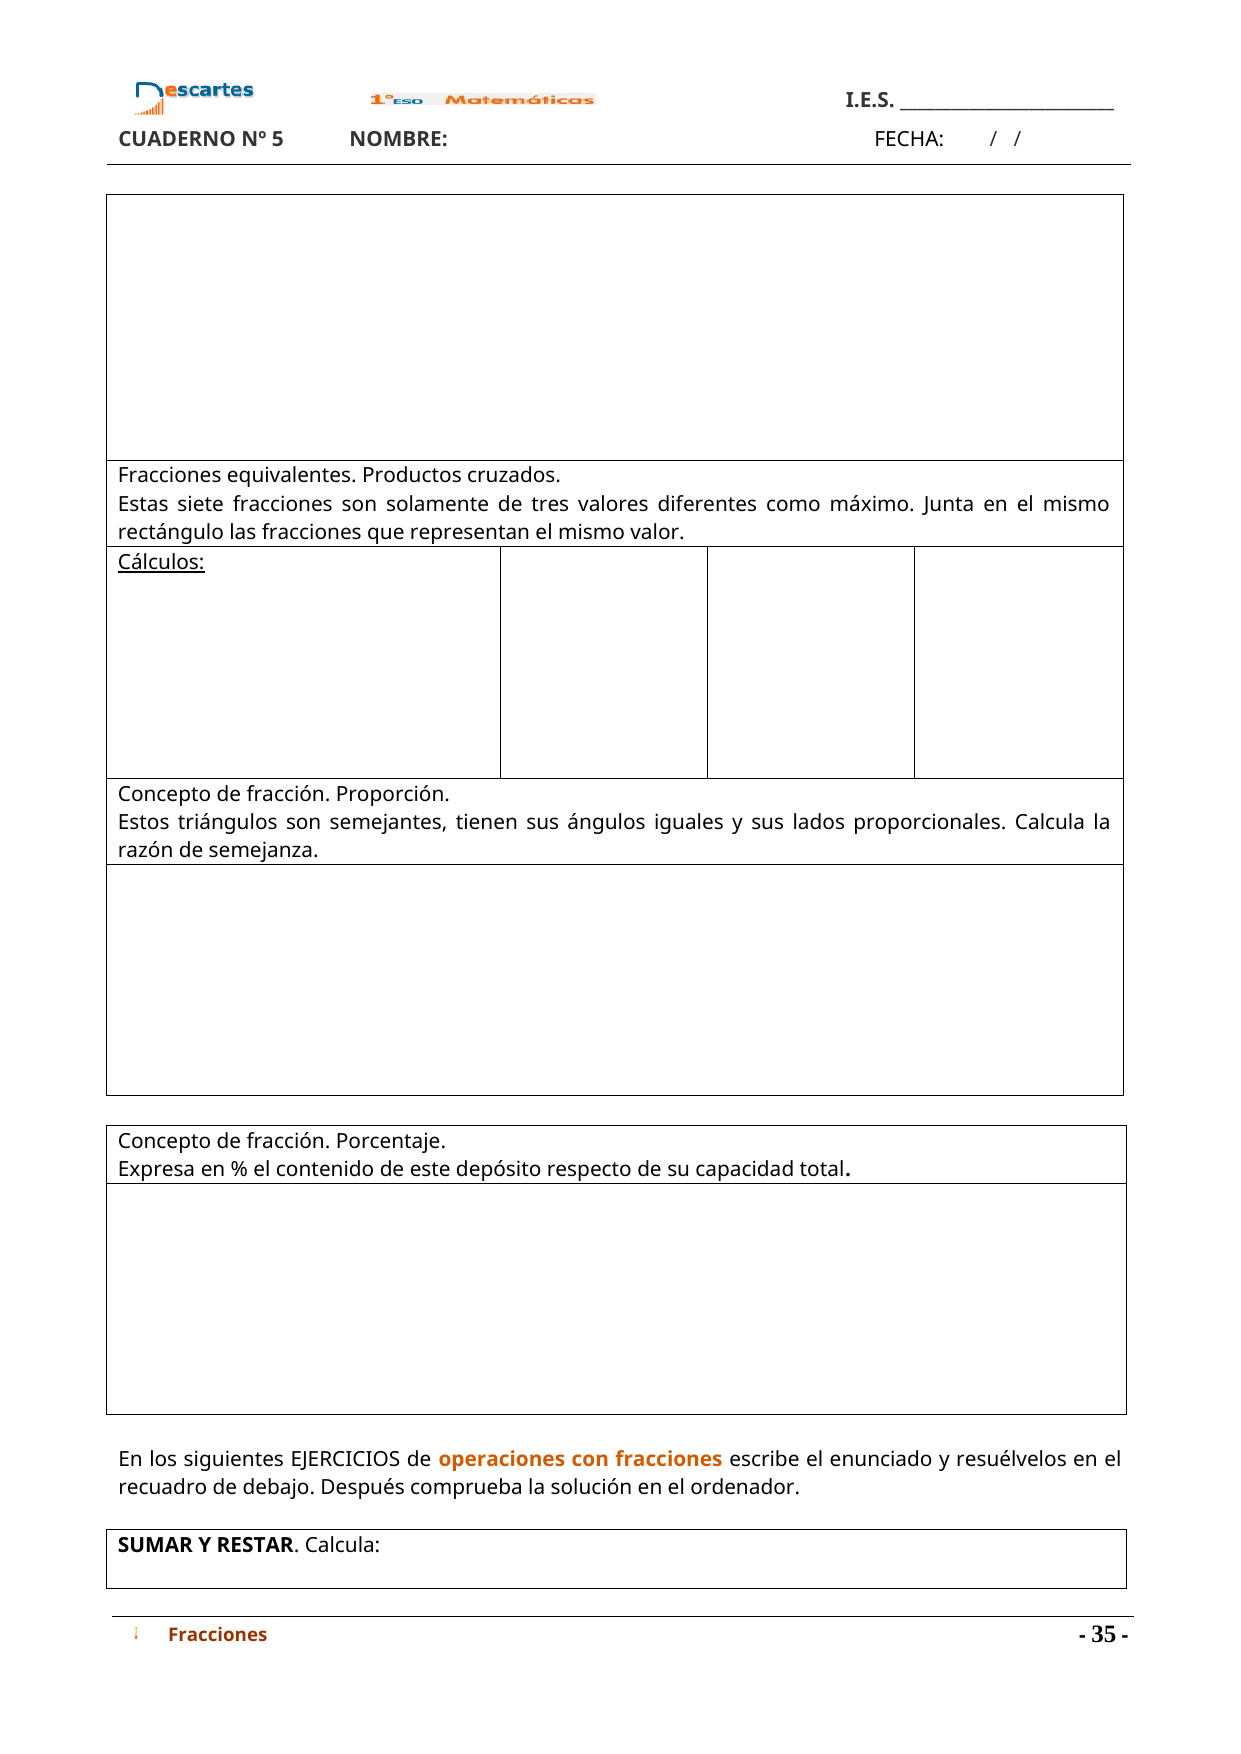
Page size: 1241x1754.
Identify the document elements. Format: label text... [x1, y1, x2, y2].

table_cell Cálculos: [107, 547, 500, 778]
table_cell [107, 1184, 1126, 1414]
table_cell [708, 547, 914, 778]
table_cell [915, 547, 1123, 778]
table_cell Concepto de fracción. Proporción. Estos triángulos son semejantes, tienen sus ángulos iguales y sus lados proporcionales. Calcula la razón de semejanza. [107, 779, 1123, 864]
table_cell [107, 865, 1123, 1095]
text En los siguientes EJERCICIOS de operaciones con fracciones escribe el enunciado y resuélvelos en el recuadro de debajo. Después comprueba la solución en el ordenador. [118, 1444, 1122, 1501]
table_cell Fracciones equivalentes. Productos cruzados. Estas siete fracciones son solamente de tres valores diferentes como máximo. Junta en el mismo rectángulo las fracciones que representan el mismo valor. [107, 461, 1123, 546]
picture [134, 1626, 138, 1639]
picture [371, 93, 599, 105]
table_cell [107, 195, 1123, 459]
table_header SUMAR Y RESTAR. Calcula: [107, 1530, 1126, 1587]
table_header Concepto de fracción. Porcentaje. Expresa en % el contenido de este depósito respecto de su capacidad total. [107, 1126, 1126, 1183]
table_cell [501, 547, 707, 778]
picture [134, 82, 257, 115]
